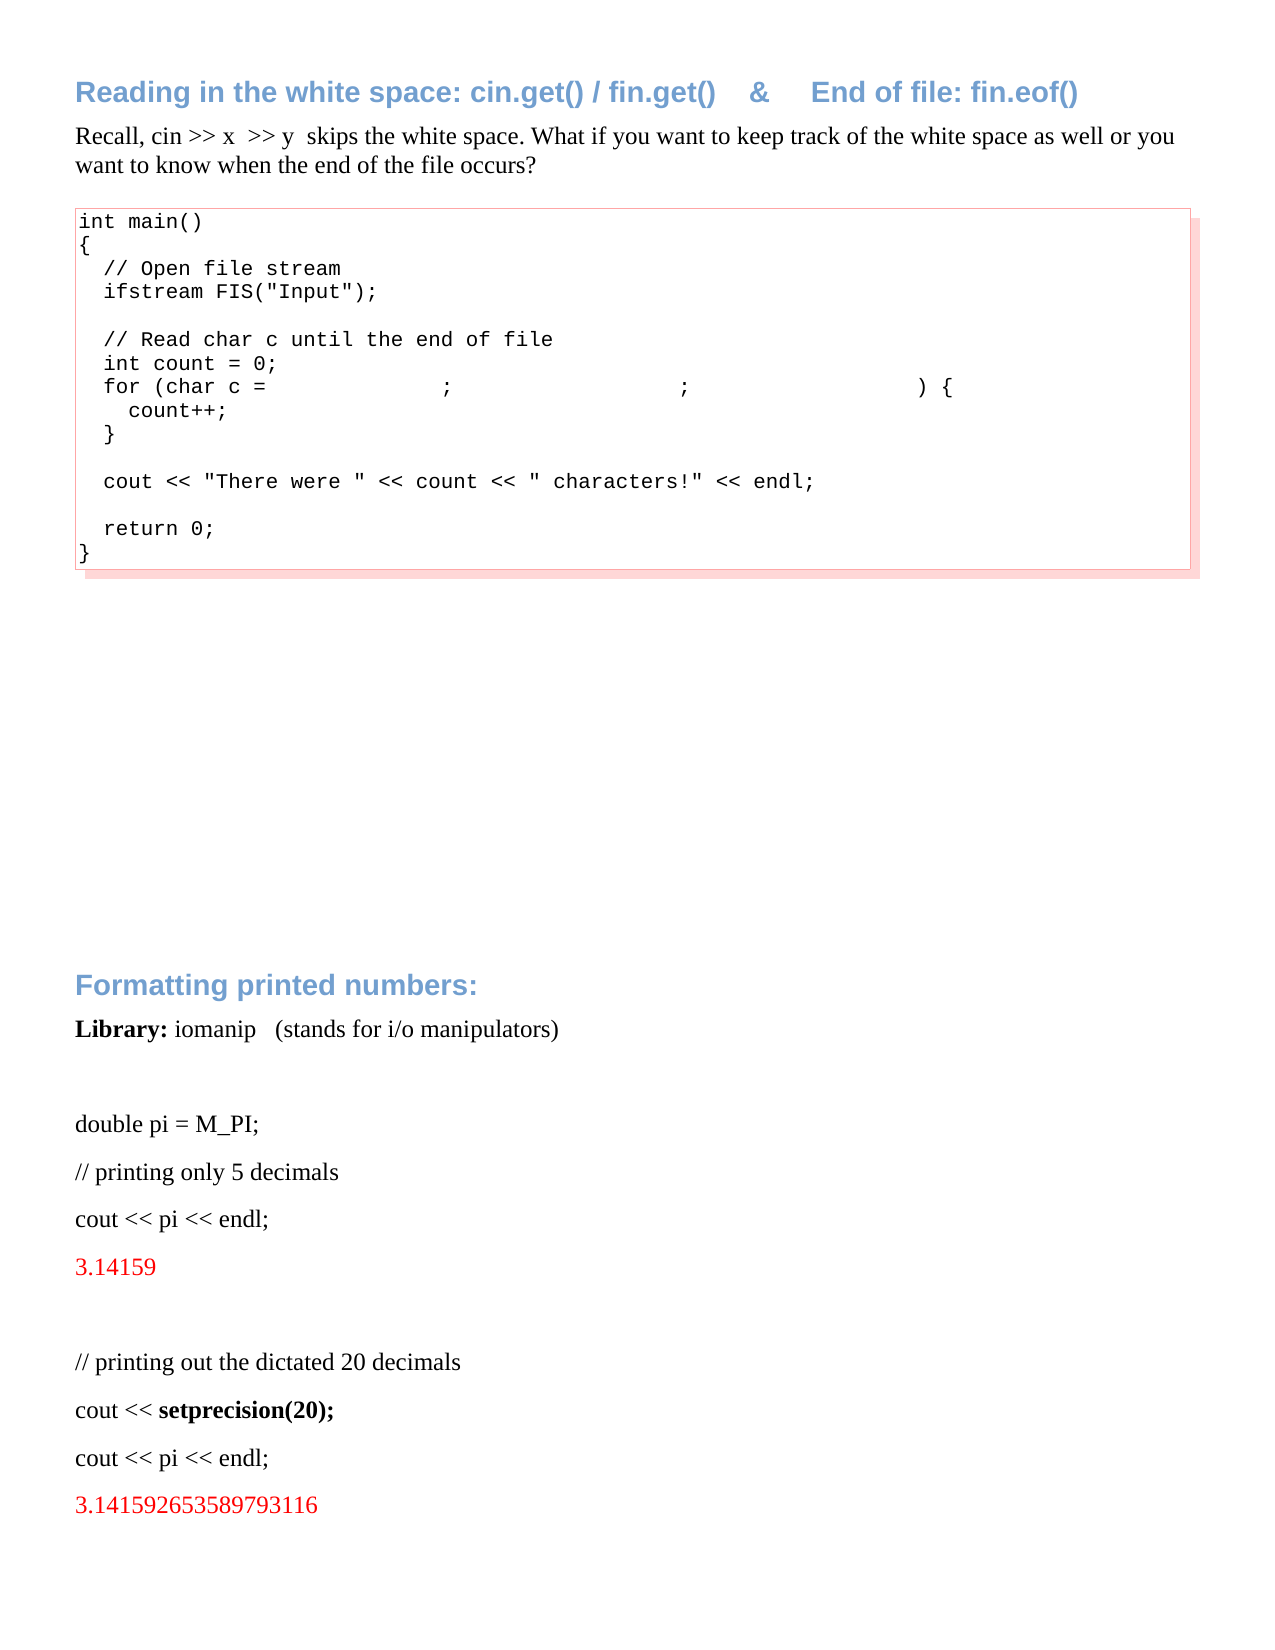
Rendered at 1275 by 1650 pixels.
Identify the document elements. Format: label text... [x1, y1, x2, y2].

text cout << setprecision(20); [75, 1395, 1200, 1424]
subtitle Reading in the white space: cin.get() / fin.get() & End of file: fin.eof() [75, 75, 1200, 109]
text for (char c = ; ; ) { [76, 373, 1189, 397]
text double pi = M_PI; [75, 1109, 1200, 1138]
text return 0; [76, 515, 1189, 538]
text Recall, cin >> x >> y skips the white space. What if you want to keep track of the white space as well or you want to know when the end of the file occurs? [75, 121, 1200, 179]
text // printing only 5 decimals [75, 1157, 1200, 1186]
text cout << "There were " << count << " characters!" << endl; [76, 468, 1189, 494]
text ifstream FIS("Input"); [76, 278, 1189, 305]
text { [76, 231, 1189, 255]
text } [76, 538, 1189, 568]
subtitle Formatting printed numbers: [75, 968, 1200, 1002]
text // Open file stream [76, 255, 1189, 278]
text int main() [76, 209, 1189, 231]
text count++; [76, 397, 1189, 420]
text int count = 0; [76, 349, 1189, 373]
text Library: iomanip (stands for i/o manipulators) [75, 1014, 1200, 1043]
text cout << pi << endl; [75, 1443, 1200, 1471]
text } [76, 420, 1189, 447]
text cout << pi << endl; [75, 1204, 1200, 1233]
text // Read char c until the end of file [76, 326, 1189, 349]
text // printing out the dictated 20 decimals [75, 1347, 1200, 1376]
text 3.14159 [75, 1252, 1200, 1281]
text 3.141592653589793116 [75, 1490, 1200, 1519]
